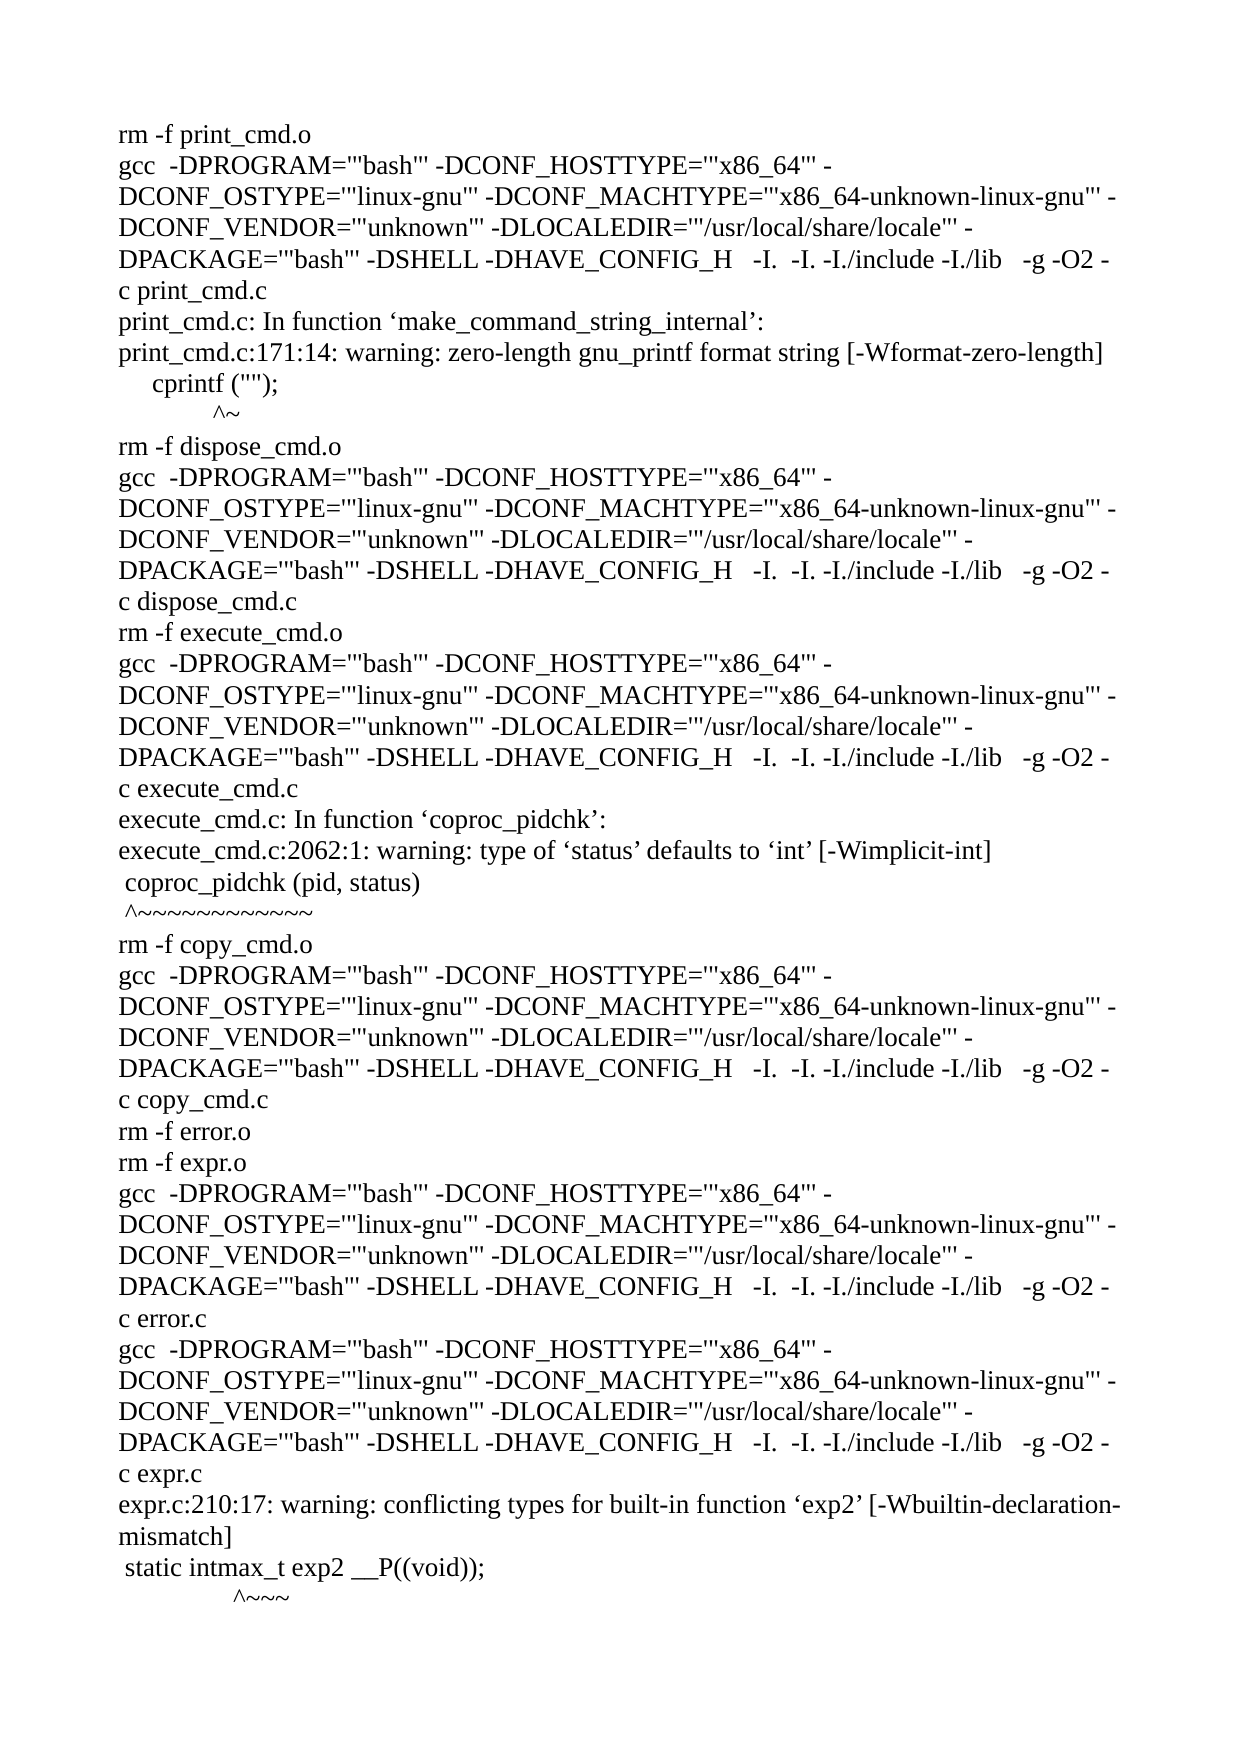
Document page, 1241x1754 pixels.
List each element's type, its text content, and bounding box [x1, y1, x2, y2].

text print_cmd.c: In function ‘make_command_string_internal’: [118, 305, 1122, 336]
text gcc -DPROGRAM='"bash"' -DCONF_HOSTTYPE='"x86_64"' -DCONF_OSTYPE='"linux-gnu"' -DCONF_MACHTYPE='"x86_64-unknown-linux-gnu"' -DCONF_VENDOR='"unknown"' -DLOCALEDIR='"/usr/local/share/locale"' -DPACKAGE='"bash"' -DSHELL -DHAVE_CONFIG_H -I. -I. -I./include -I./lib -g -O2 -c error.c [118, 1177, 1122, 1333]
text ^~~~ [118, 1582, 1122, 1613]
text execute_cmd.c: In function ‘coproc_pidchk’: [118, 803, 1122, 834]
text gcc -DPROGRAM='"bash"' -DCONF_HOSTTYPE='"x86_64"' -DCONF_OSTYPE='"linux-gnu"' -DCONF_MACHTYPE='"x86_64-unknown-linux-gnu"' -DCONF_VENDOR='"unknown"' -DLOCALEDIR='"/usr/local/share/locale"' -DPACKAGE='"bash"' -DSHELL -DHAVE_CONFIG_H -I. -I. -I./include -I./lib -g -O2 -c print_cmd.c [118, 149, 1122, 305]
text static intmax_t exp2 __P((void)); [118, 1551, 1122, 1582]
text ^~~~~~~~~~~~~ [118, 897, 1122, 928]
text print_cmd.c:171:14: warning: zero-length gnu_printf format string [-Wformat-zero-length] [118, 336, 1122, 367]
text ^~ [118, 398, 1122, 429]
text expr.c:210:17: warning: conflicting types for built-in function ‘exp2’ [-Wbuiltin-declaration-mismatch] [118, 1488, 1122, 1551]
text rm -f dispose_cmd.o [118, 429, 1122, 461]
text rm -f print_cmd.o [118, 118, 1122, 149]
text gcc -DPROGRAM='"bash"' -DCONF_HOSTTYPE='"x86_64"' -DCONF_OSTYPE='"linux-gnu"' -DCONF_MACHTYPE='"x86_64-unknown-linux-gnu"' -DCONF_VENDOR='"unknown"' -DLOCALEDIR='"/usr/local/share/locale"' -DPACKAGE='"bash"' -DSHELL -DHAVE_CONFIG_H -I. -I. -I./include -I./lib -g -O2 -c expr.c [118, 1333, 1122, 1488]
text cprintf (""); [118, 367, 1122, 398]
text rm -f error.o [118, 1115, 1122, 1146]
text gcc -DPROGRAM='"bash"' -DCONF_HOSTTYPE='"x86_64"' -DCONF_OSTYPE='"linux-gnu"' -DCONF_MACHTYPE='"x86_64-unknown-linux-gnu"' -DCONF_VENDOR='"unknown"' -DLOCALEDIR='"/usr/local/share/locale"' -DPACKAGE='"bash"' -DSHELL -DHAVE_CONFIG_H -I. -I. -I./include -I./lib -g -O2 -c execute_cmd.c [118, 648, 1122, 803]
text coproc_pidchk (pid, status) [118, 866, 1122, 897]
text rm -f execute_cmd.o [118, 616, 1122, 648]
text gcc -DPROGRAM='"bash"' -DCONF_HOSTTYPE='"x86_64"' -DCONF_OSTYPE='"linux-gnu"' -DCONF_MACHTYPE='"x86_64-unknown-linux-gnu"' -DCONF_VENDOR='"unknown"' -DLOCALEDIR='"/usr/local/share/locale"' -DPACKAGE='"bash"' -DSHELL -DHAVE_CONFIG_H -I. -I. -I./include -I./lib -g -O2 -c dispose_cmd.c [118, 461, 1122, 616]
text gcc -DPROGRAM='"bash"' -DCONF_HOSTTYPE='"x86_64"' -DCONF_OSTYPE='"linux-gnu"' -DCONF_MACHTYPE='"x86_64-unknown-linux-gnu"' -DCONF_VENDOR='"unknown"' -DLOCALEDIR='"/usr/local/share/locale"' -DPACKAGE='"bash"' -DSHELL -DHAVE_CONFIG_H -I. -I. -I./include -I./lib -g -O2 -c copy_cmd.c [118, 959, 1122, 1115]
text execute_cmd.c:2062:1: warning: type of ‘status’ defaults to ‘int’ [-Wimplicit-int] [118, 834, 1122, 866]
text rm -f expr.o [118, 1146, 1122, 1177]
text rm -f copy_cmd.o [118, 928, 1122, 959]
